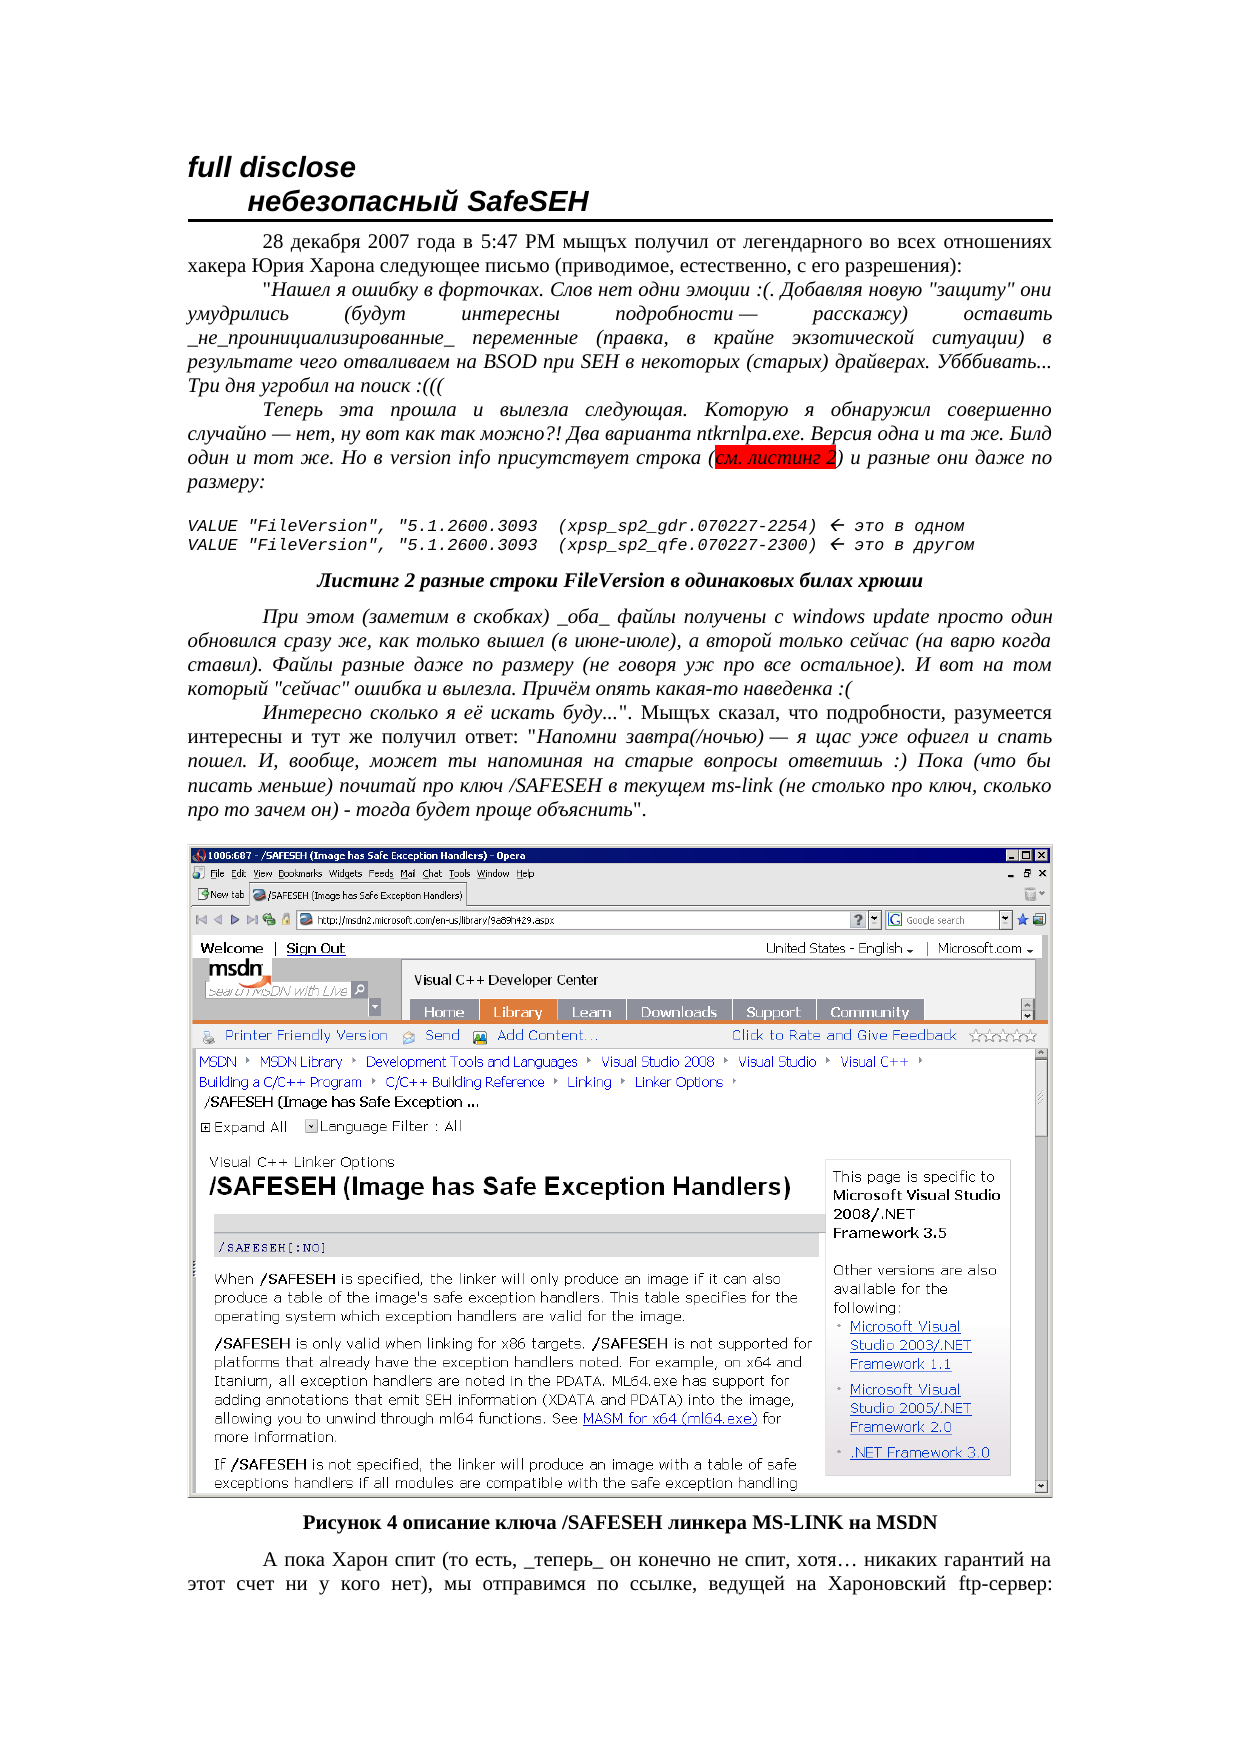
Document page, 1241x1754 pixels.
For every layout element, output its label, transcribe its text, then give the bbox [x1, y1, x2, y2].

text При этом (заметим в скобках) _оба_ файлы получены с windows update просто один обновился сразу же, как только вышел (в июне-июле), а второй только сейчас (на варю когда ставил). Файлы разные даже по размеру (не говоря уж про все остальное). И вот на том который "сейчас" ошибка и вылезла. Причём опять какая-то наведенка :( [187, 604, 1053, 700]
picture [187, 844, 1053, 1498]
text А пока Харон спит (то есть, _теперь_ он конечно не спит, хотя… никаких гарантий на этот счет ни у кого нет), мы отправимся по ссылке, ведущей на Хароновский ftp-сервер: [187, 1546, 1053, 1594]
text Листинг 2 разные строки FileVersion в одинаковых билах хрюши [187, 567, 1053, 592]
text VALUE "FileVersion", "5.1.2600.3093 (xpsp_sp2_qfe.070227-2300)  это в другом [187, 536, 1053, 555]
text 28 декабря 2007 года в 5:47 PM мыщъх получил от легендарного во всех отношениях хакера Юрия Харона следующее письмо (приводимое, естественно, с его разрешения): [187, 228, 1053, 277]
text "Нашел я ошибку в форточках. Слов нет одни эмоции :(. Добавляя новую "защиту" они умудрились (будут интересны подробности — расскажу) оставить _не_проинициализированные_ переменные (правка, в крайне экзотической ситуации) в результате чего отваливаем на BSOD при SEH в некоторых (старых) драйверах. Убббивать... Три дня угробил на поиск :((( [187, 277, 1053, 397]
text Теперь эта прошла и вылезла следующая. Которую я обнаружил совершенно случайно — нет, ну вот как так можно?! Два варианта ntkrnlpa.exe. Версия одна и та же. Билд один и тот же. Но в version info присутствует строка (см. листинг 2) и разные они даже по размеру: [187, 397, 1053, 493]
subtitle full disclose небезопасный SafeSEH [187, 150, 1053, 222]
text Рисунок 4 описание ключа /SAFESEH линкера MS-LINK на MSDN [187, 1510, 1053, 1534]
text VALUE "FileVersion", "5.1.2600.3093 (xpsp_sp2_gdr.070227-2254)  это в одном [187, 517, 1053, 536]
text Интересно сколько я её искать буду...". Мыщъх сказал, что подробности, разумеется интересны и тут же получил ответ: "Напомни завтра(/ночью) — я щас уже офигел и спать пошел. И, вообще, может ты напоминая на старые вопросы ответишь :) Пока (что бы писать меньше) почитай про ключ /SAFESEH в текущем ms-link (не столько про ключ, сколько про то зачем он) - тогда будет проще объяснить". [187, 700, 1053, 821]
